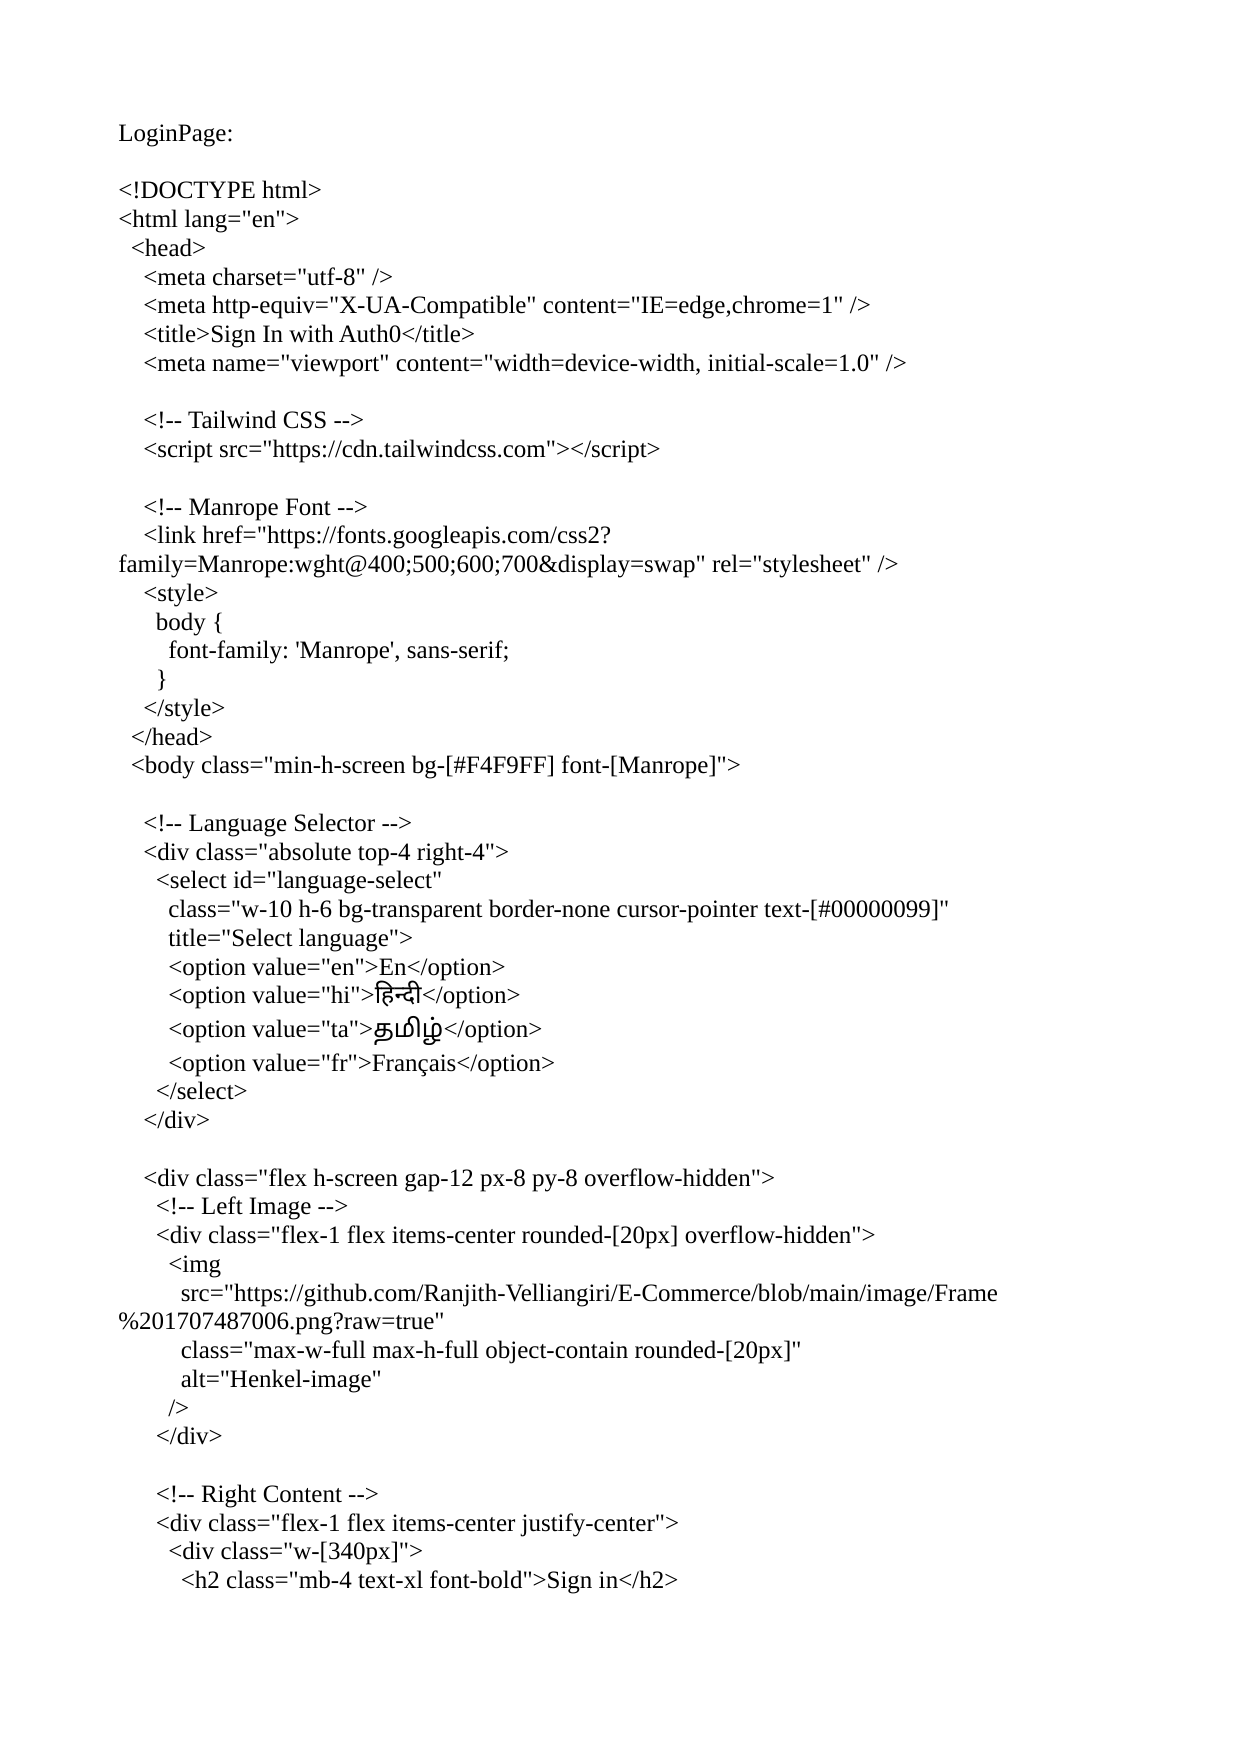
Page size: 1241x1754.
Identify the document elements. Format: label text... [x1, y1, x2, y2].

text <option value="hi">हिन्दी</option> [118, 981, 1122, 1014]
text <option value="fr">Français</option> [118, 1048, 1122, 1076]
text <title>Sign In with Auth0</title> [118, 319, 1122, 348]
text src="https://github.com/Ranjith-Velliangiri/E-Commerce/blob/main/image/Frame%201707487006.png?raw=true" [118, 1278, 1122, 1335]
text body { [118, 607, 1122, 636]
text <meta charset="utf-8" /> [118, 262, 1122, 291]
text <!-- Left Image --> [118, 1191, 1122, 1220]
text <option value="ta">தமிழ்</option> [118, 1014, 1122, 1048]
text <!-- Right Content --> [118, 1479, 1122, 1508]
text class="max-w-full max-h-full object-contain rounded-[20px]" [118, 1335, 1122, 1364]
text <!-- Language Selector --> [118, 808, 1122, 837]
text <head> [118, 233, 1122, 262]
text <div class="absolute top-4 right-4"> [118, 837, 1122, 866]
text <html lang="en"> [118, 204, 1122, 233]
text <img [118, 1249, 1122, 1278]
text <meta http-equiv="X-UA-Compatible" content="IE=edge,chrome=1" /> [118, 291, 1122, 319]
text <option value="en">En</option> [118, 952, 1122, 981]
text } [118, 664, 1122, 693]
text </select> [118, 1076, 1122, 1105]
text title="Select language"> [118, 923, 1122, 952]
text <!-- Tailwind CSS --> [118, 406, 1122, 434]
text <div class="flex h-screen gap-12 px-8 py-8 overflow-hidden"> [118, 1163, 1122, 1191]
text LoginPage: [118, 118, 1122, 147]
text </div> [118, 1105, 1122, 1134]
text <!-- Manrope Font --> [118, 492, 1122, 521]
text font-family: 'Manrope', sans-serif; [118, 636, 1122, 664]
text </head> [118, 722, 1122, 751]
text <link href="https://fonts.googleapis.com/css2?family=Manrope:wght@400;500;600;700&display=swap" rel="stylesheet" /> [118, 521, 1122, 578]
text alt="Henkel-image" [118, 1364, 1122, 1393]
text <div class="flex-1 flex items-center rounded-[20px] overflow-hidden"> [118, 1220, 1122, 1249]
text </style> [118, 693, 1122, 722]
text <h2 class="mb-4 text-xl font-bold">Sign in</h2> [118, 1565, 1122, 1594]
text class="w-10 h-6 bg-transparent border-none cursor-pointer text-[#00000099]" [118, 894, 1122, 923]
text <div class="flex-1 flex items-center justify-center"> [118, 1508, 1122, 1536]
text <body class="min-h-screen bg-[#F4F9FF] font-[Manrope]"> [118, 751, 1122, 779]
text <style> [118, 578, 1122, 607]
text <div class="w-[340px]"> [118, 1536, 1122, 1565]
text <meta name="viewport" content="width=device-width, initial-scale=1.0" /> [118, 348, 1122, 377]
text <script src="https://cdn.tailwindcss.com"></script> [118, 434, 1122, 463]
text <!DOCTYPE html> [118, 176, 1122, 204]
text <select id="language-select" [118, 866, 1122, 894]
text </div> [118, 1421, 1122, 1450]
text /> [118, 1393, 1122, 1421]
